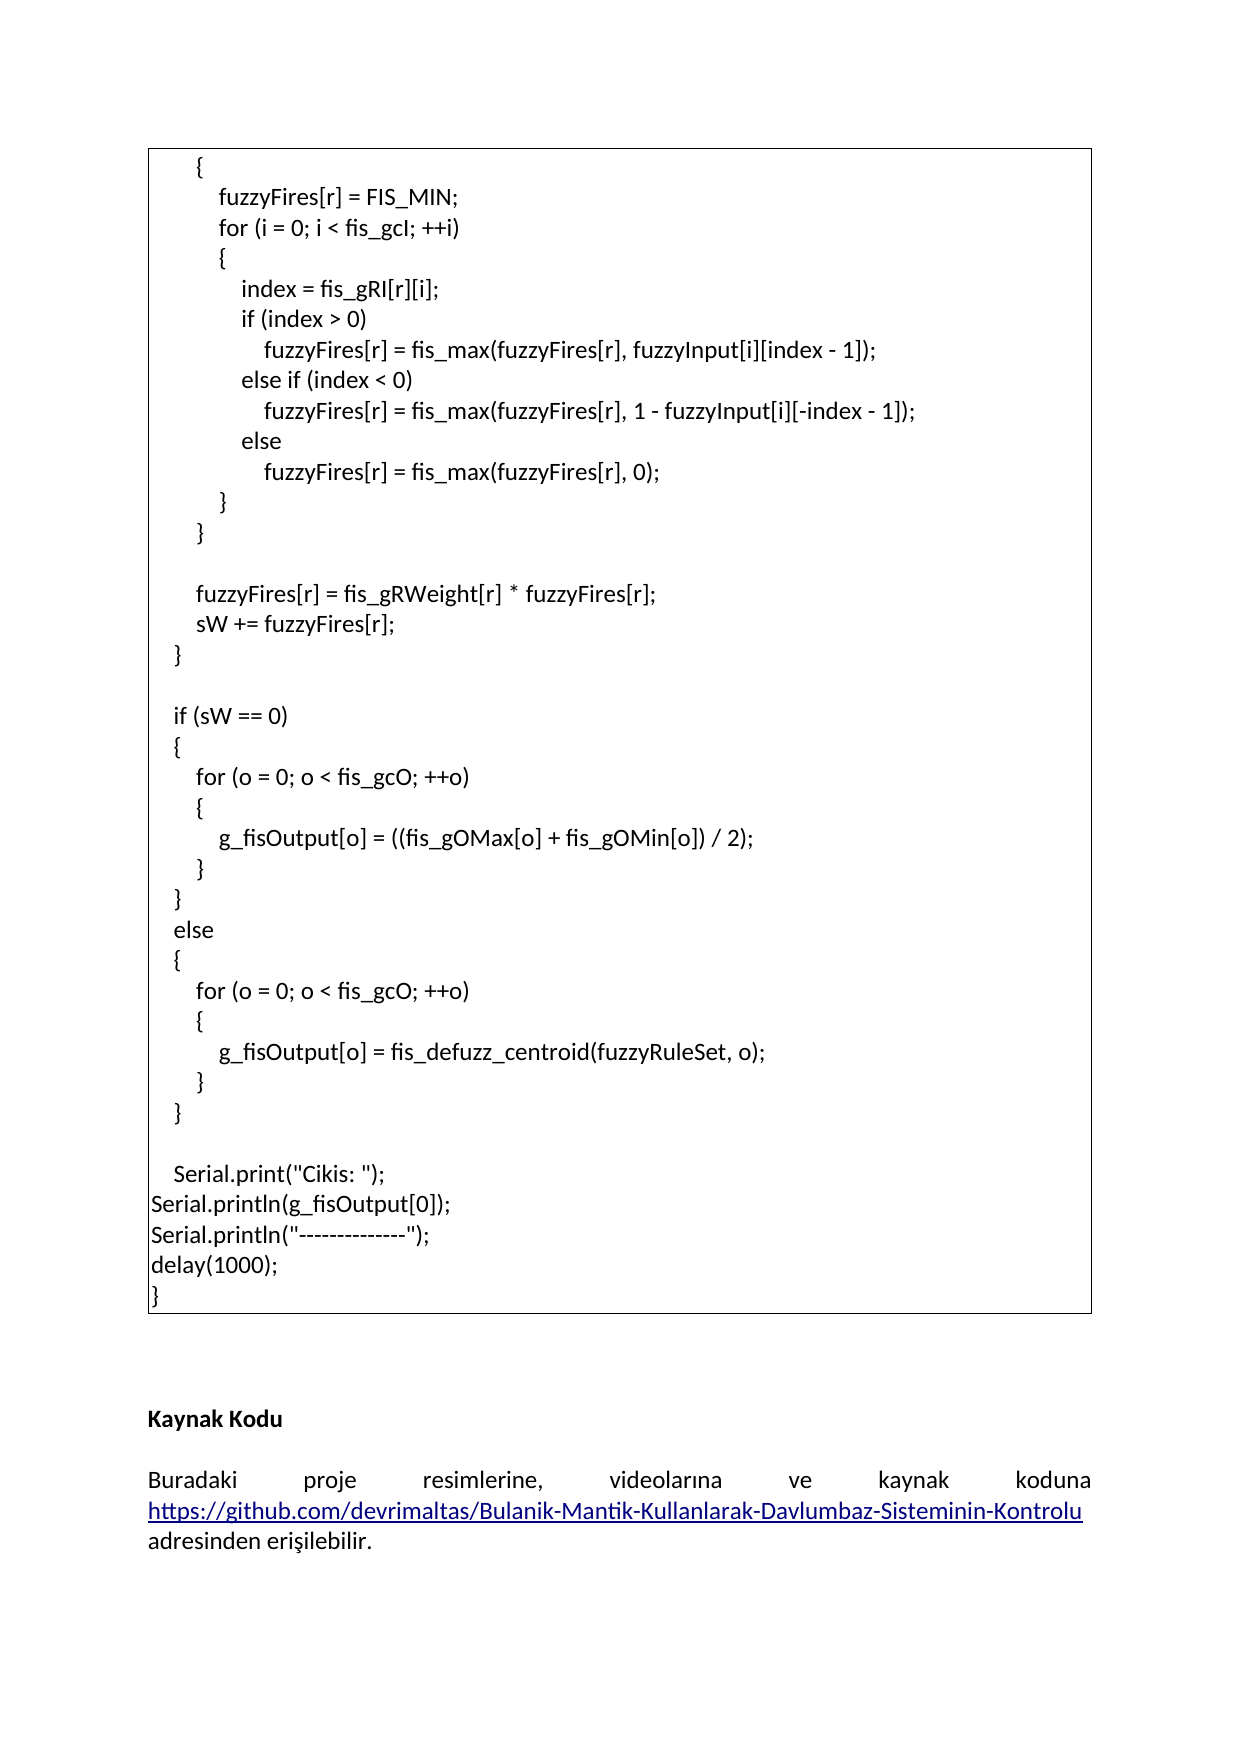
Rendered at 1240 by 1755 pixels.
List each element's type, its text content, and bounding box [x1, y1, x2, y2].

text Buradaki proje resimlerine, videolarına ve kaynak koduna https://github.com/devrimaltas/Bulanik-Mantik-Kullanlarak-Davlumbaz-Sisteminin-Kontrolu adresinden erişilebilir. [148, 1464, 1092, 1556]
text } [149, 1277, 1091, 1313]
text } [149, 1094, 1091, 1127]
text delay(1000); [149, 1246, 1091, 1277]
text Serial.println("--------------"); [149, 1216, 1091, 1246]
text fuzzyFires[r] = FIS_MIN; [149, 178, 1091, 209]
text fuzzyFires[r] = fis_gRWeight[r] * fuzzyFires[r]; [149, 575, 1091, 605]
text Serial.println(g_fisOutput[0]); [149, 1185, 1091, 1216]
text g_fisOutput[o] = ((fis_gOMax[o] + fis_gOMin[o]) / 2); [149, 819, 1091, 849]
text fuzzyFires[r] = fis_max(fuzzyFires[r], 1 - fuzzyInput[i][-index - 1]); [149, 392, 1091, 422]
text for (i = 0; i < fis_gcI; ++i) [149, 209, 1091, 239]
text else [149, 422, 1091, 453]
text Serial.print("Cikis: "); [149, 1155, 1091, 1185]
text else [149, 911, 1091, 941]
text } [149, 849, 1091, 880]
text { [149, 727, 1091, 758]
text { [149, 149, 1091, 178]
text index = fis_gRI[r][i]; [149, 270, 1091, 300]
text fuzzyFires[r] = fis_max(fuzzyFires[r], 0); [149, 453, 1091, 483]
text if (sW == 0) [149, 697, 1091, 727]
text if (index > 0) [149, 300, 1091, 331]
text { [149, 788, 1091, 819]
text } [149, 636, 1091, 669]
text { [149, 1002, 1091, 1033]
text g_fisOutput[o] = fis_defuzz_centroid(fuzzyRuleSet, o); [149, 1033, 1091, 1063]
text sW += fuzzyFires[r]; [149, 605, 1091, 636]
text Kaynak Kodu [148, 1403, 1092, 1434]
text for (o = 0; o < fis_gcO; ++o) [149, 758, 1091, 788]
text fuzzyFires[r] = fis_max(fuzzyFires[r], fuzzyInput[i][index - 1]); [149, 331, 1091, 361]
text } [149, 880, 1091, 911]
text { [149, 941, 1091, 972]
text for (o = 0; o < fis_gcO; ++o) [149, 972, 1091, 1002]
text } [149, 1063, 1091, 1094]
text } [149, 514, 1091, 547]
text else if (index < 0) [149, 361, 1091, 392]
text } [149, 483, 1091, 514]
text { [149, 239, 1091, 270]
